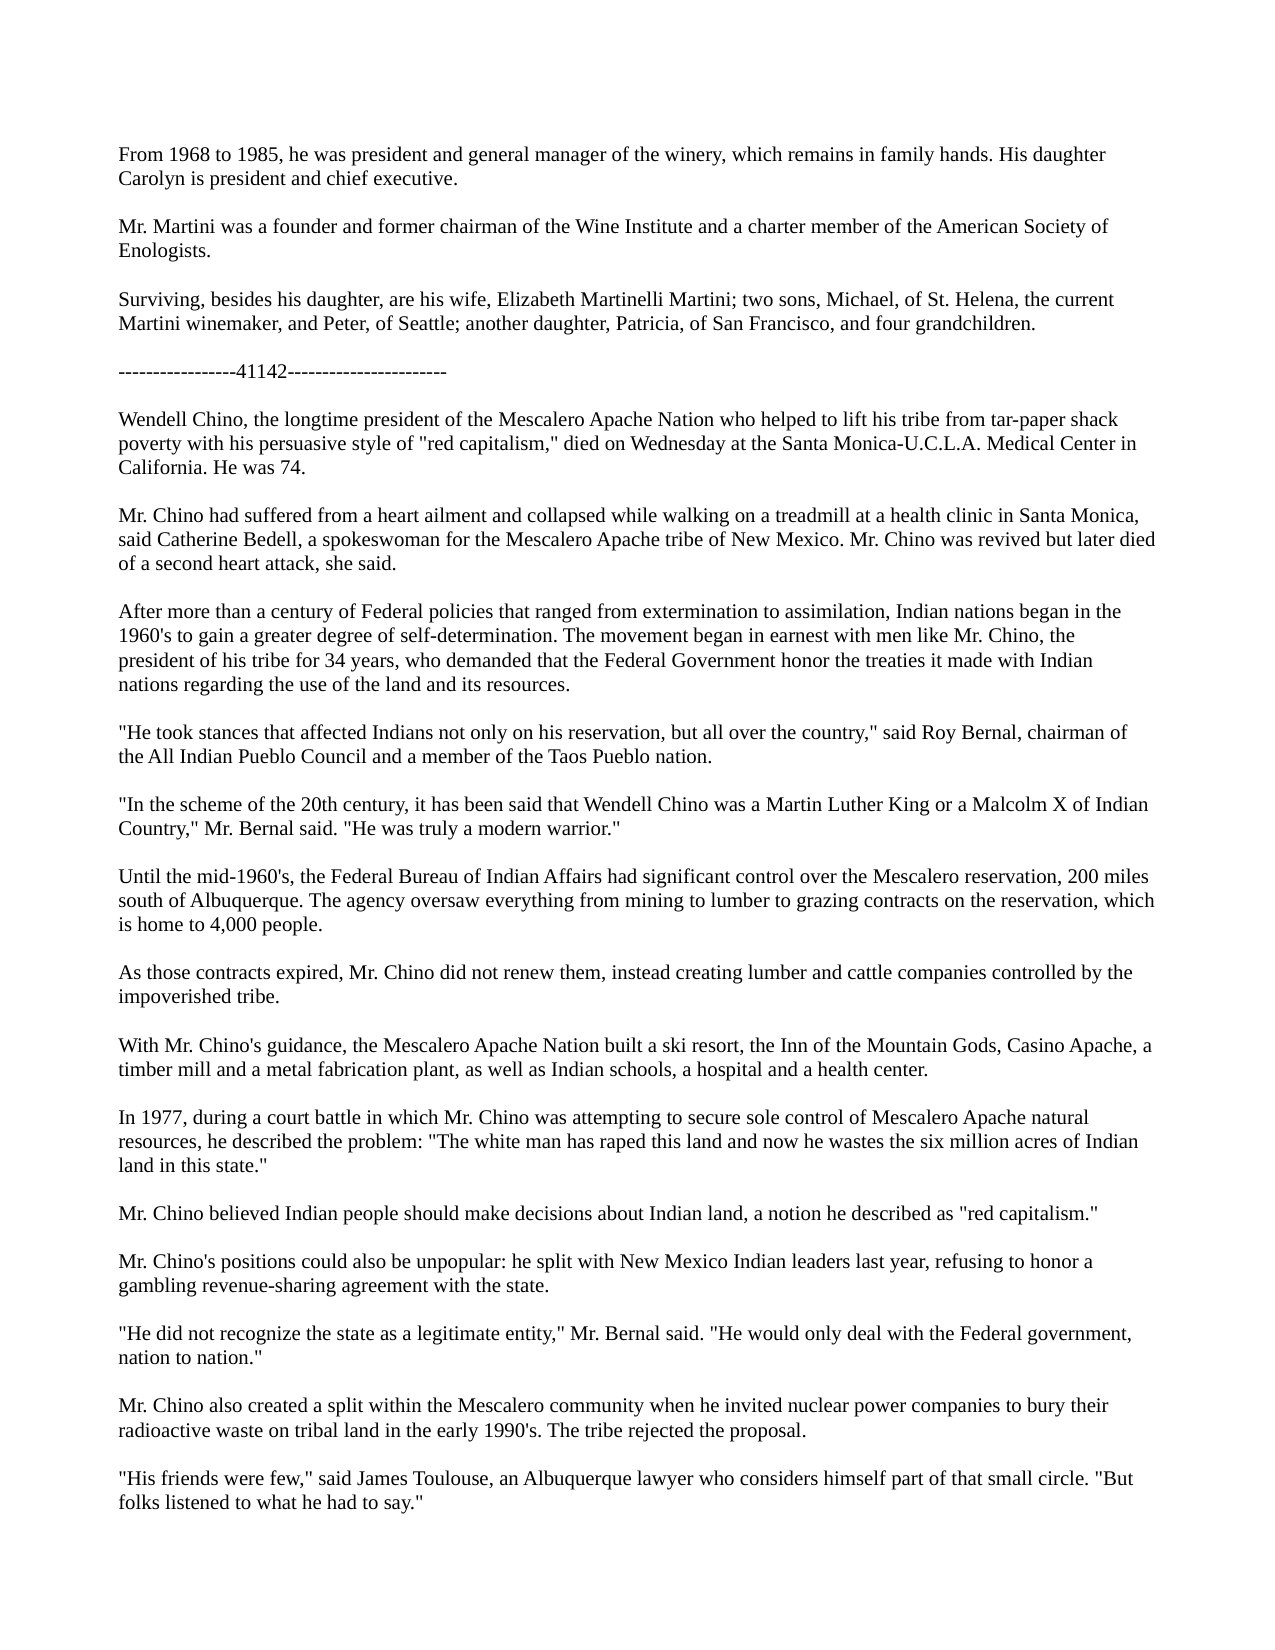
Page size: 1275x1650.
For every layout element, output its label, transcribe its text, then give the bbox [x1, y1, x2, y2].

text As those contracts expired, Mr. Chino did not renew them, instead creating lumber and cattle companies controlled by the impoverished tribe. [118, 960, 1157, 1008]
text Mr. Chino also created a split within the Mescalero community when he invited nuclear power companies to bury their radioactive waste on tribal land in the early 1990's. The tribe rejected the proposal. [118, 1393, 1157, 1442]
text Mr. Chino had suffered from a heart ailment and collapsed while walking on a treadmill at a health clinic in Santa Monica, said Catherine Bedell, a spokeswoman for the Mescalero Apache tribe of New Mexico. Mr. Chino was revived but later died of a second heart attack, she said. [118, 503, 1157, 575]
text Surviving, besides his daughter, are his wife, Elizabeth Martinelli Martini; two sons, Michael, of St. Helena, the current Martini winemaker, and Peter, of Seattle; another daughter, Patricia, of San Francisco, and four grandchildren. [118, 287, 1157, 335]
text Wendell Chino, the longtime president of the Mescalero Apache Nation who helped to lift his tribe from tar-paper shack poverty with his persuasive style of "red capitalism," died on Wednesday at the Santa Monica-U.C.L.A. Medical Center in California. He was 74. [118, 407, 1157, 479]
text In 1977, during a court battle in which Mr. Chino was attempting to secure sole control of Mescalero Apache natural resources, he described the problem: "The white man has raped this land and now he wastes the six million acres of Indian land in this state." [118, 1105, 1157, 1177]
text Mr. Chino's positions could also be unpopular: he split with New Mexico Indian leaders last year, refusing to honor a gambling revenue-sharing agreement with the state. [118, 1249, 1157, 1297]
text "He did not recognize the state as a legitimate entity," Mr. Bernal said. "He would only deal with the Federal government, nation to nation." [118, 1321, 1157, 1369]
text Mr. Martini was a founder and former chairman of the Wine Institute and a charter member of the American Society of Enologists. [118, 214, 1157, 262]
text -----------------41142----------------------- [118, 359, 1157, 383]
text "His friends were few," said James Toulouse, an Albuquerque lawyer who considers himself part of that small circle. "But folks listened to what he had to say." [118, 1466, 1157, 1514]
text From 1968 to 1985, he was president and general manager of the winery, which remains in family hands. His daughter Carolyn is president and chief executive. [118, 142, 1157, 190]
text After more than a century of Federal policies that ranged from extermination to assimilation, Indian nations began in the 1960's to gain a greater degree of self-determination. The movement began in earnest with men like Mr. Chino, the president of his tribe for 34 years, who demanded that the Federal Government honor the treaties it made with Indian nations regarding the use of the land and its resources. [118, 599, 1157, 696]
text "In the scheme of the 20th century, it has been said that Wendell Chino was a Martin Luther King or a Malcolm X of Indian Country," Mr. Bernal said. "He was truly a modern warrior." [118, 792, 1157, 840]
text "He took stances that affected Indians not only on his reservation, but all over the country," said Roy Bernal, chairman of the All Indian Pueblo Council and a member of the Taos Pueblo nation. [118, 720, 1157, 768]
text Until the mid-1960's, the Federal Bureau of Indian Affairs had significant control over the Mescalero reservation, 200 miles south of Albuquerque. The agency oversaw everything from mining to lumber to grazing contracts on the reservation, which is home to 4,000 people. [118, 864, 1157, 936]
text With Mr. Chino's guidance, the Mescalero Apache Nation built a ski resort, the Inn of the Mountain Gods, Casino Apache, a timber mill and a metal fabrication plant, as well as Indian schools, a hospital and a health center. [118, 1032, 1157, 1081]
text Mr. Chino believed Indian people should make decisions about Indian land, a notion he described as "red capitalism." [118, 1201, 1157, 1225]
